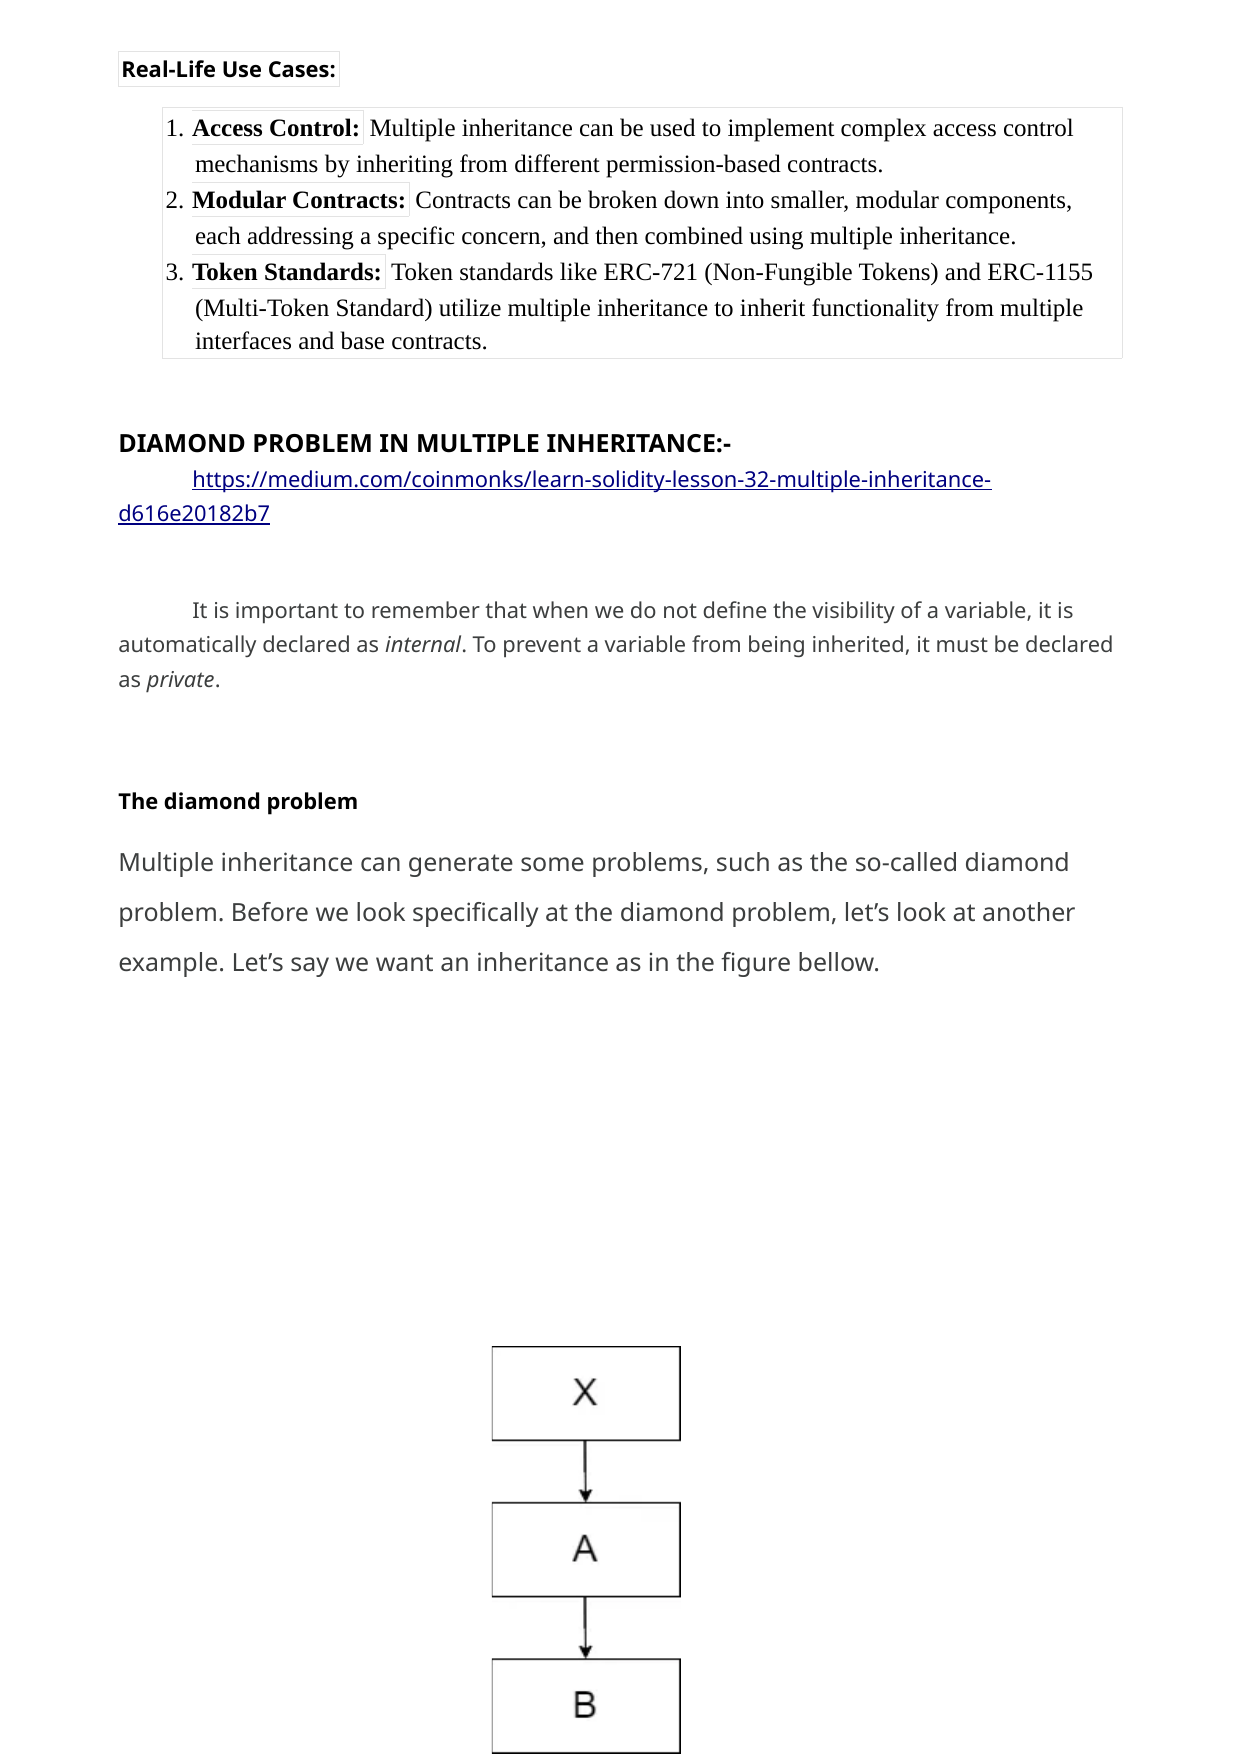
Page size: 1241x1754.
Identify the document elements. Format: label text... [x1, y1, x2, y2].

list Access Control: Multiple inheritance can be used to implement complex access control mechanisms by inheriting from different permission-based contracts. [163, 108, 1122, 177]
list Token Standards: Token standards like ERC-721 (Non-Fungible Tokens) and ERC-1155 (Multi-Token Standard) utilize multiple inheritance to inherit functionality from multiple interfaces and base contracts. [163, 251, 1122, 358]
text DIAMOND PROBLEM IN MULTIPLE INHERITANCE:- https://medium.com/coinmonks/learn-solidity-lesson-32-multiple-inheritance-d616e20182b7 [118, 425, 1122, 528]
text Multiple inheritance can generate some problems, such as the so-called diamond problem. Before we look specifically at the diamond problem, let’s look at another example. Let’s say we want an inheritance as in the figure bellow. [118, 828, 1122, 978]
subtitle The diamond problem [118, 786, 1122, 816]
text It is important to remember that when we do not define the visibility of a variable, it is automatically declared as internal. To prevent a variable from being inherited, it must be declared as private. [118, 595, 1122, 693]
picture [491, 1346, 681, 1754]
text Real-Life Use Cases: [119, 52, 339, 86]
text [340, 51, 1122, 87]
list Modular Contracts: Contracts can be broken down into smaller, modular components, each addressing a specific concern, and then combined using multiple inheritance. [163, 179, 1122, 249]
